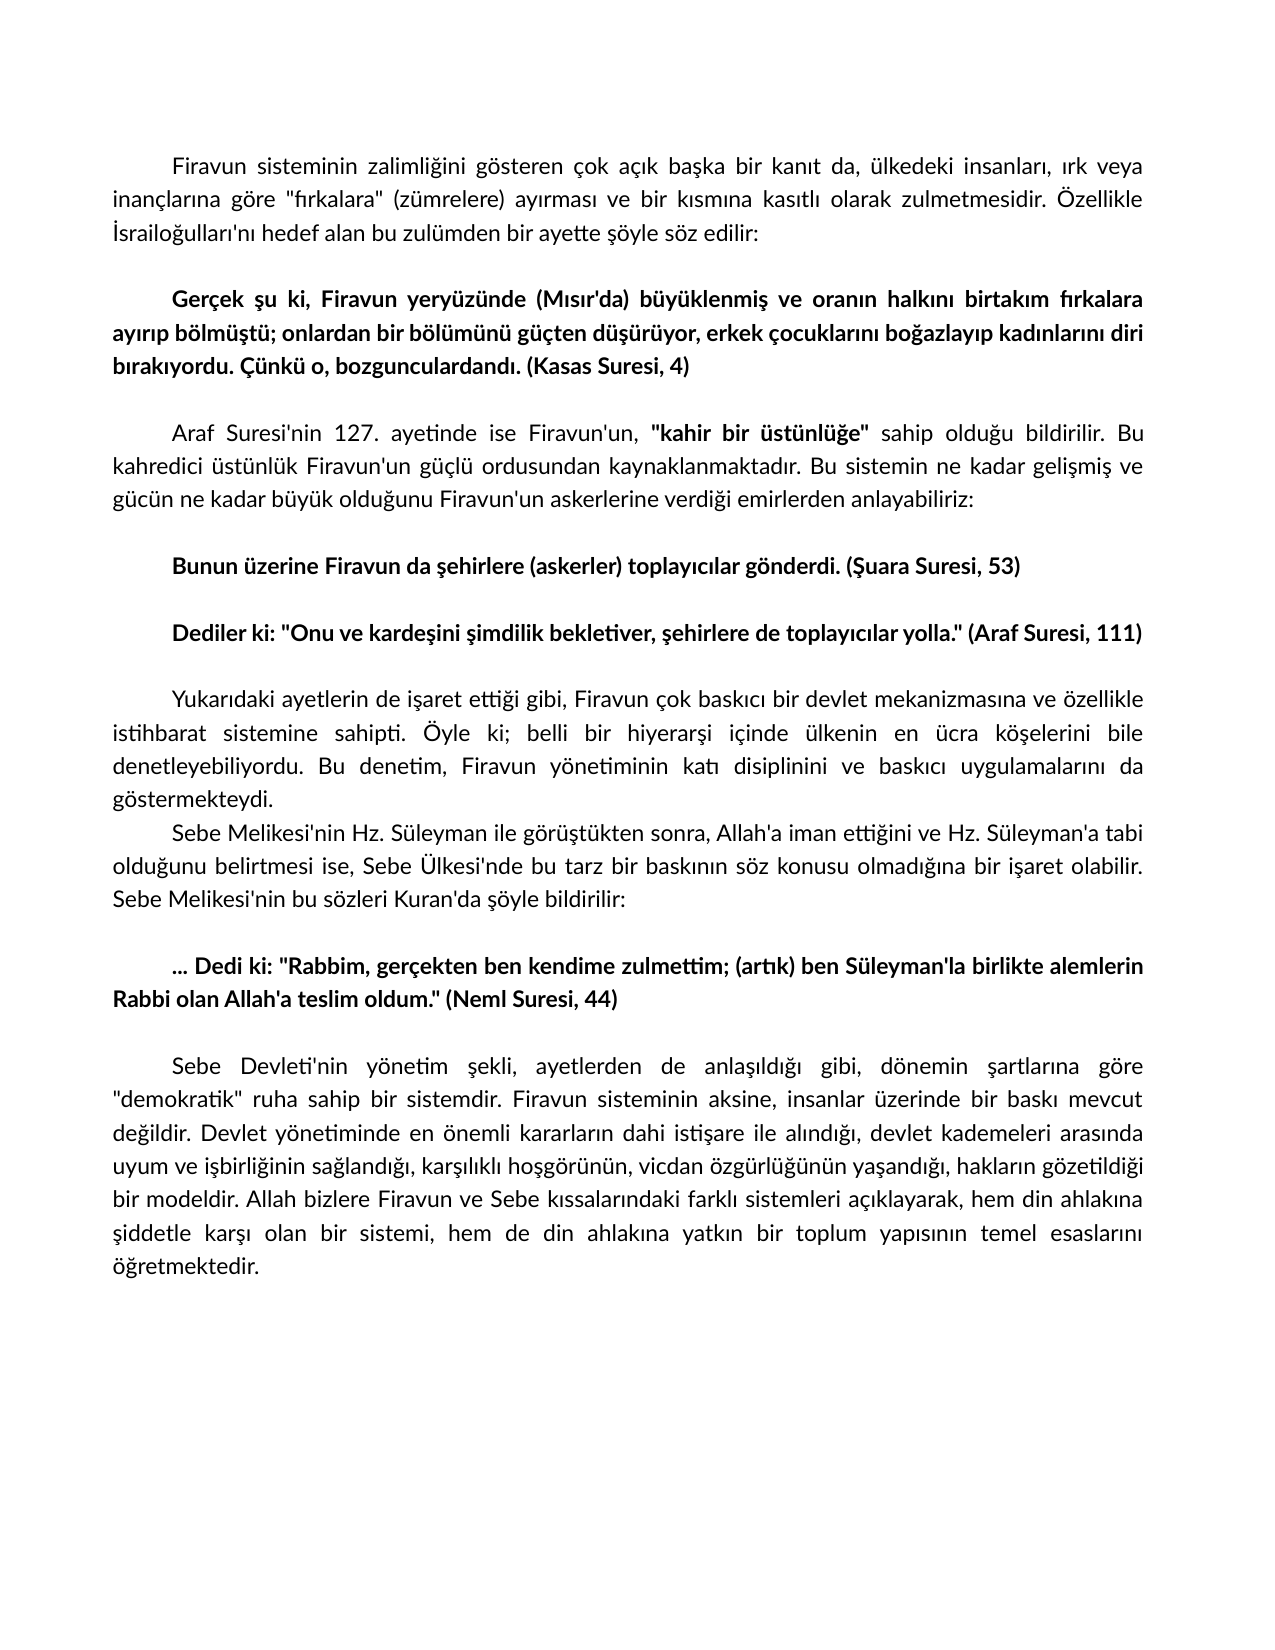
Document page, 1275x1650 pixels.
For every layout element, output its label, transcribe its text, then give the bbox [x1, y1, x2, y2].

text Sebe Devleti'nin yönetim şekli, ayetlerden de anlaşıldığı gibi, dönemin şartlarına göre "demokratik" ruha sahip bir sistemdir. Firavun sisteminin aksine, insanlar üzerinde bir baskı mevcut değildir. Devlet yönetiminde en önemli kararların dahi istişare ile alındığı, devlet kademeleri arasında uyum ve işbirliğinin sağlandığı, karşılıklı hoşgörünün, vicdan özgürlüğünün yaşandığı, hakların gözetildiği bir modeldir. Allah bizlere Firavun ve Sebe kıssalarındaki farklı sistemleri açıklayarak, hem din ahlakına şiddetle karşı olan bir sistemi, hem de din ahlakına yatkın bir toplum yapısının temel esaslarını öğretmektedir. [112, 1048, 1145, 1281]
text ... Dedi ki: "Rabbim, gerçekten ben kendime zulmettim; (artık) ben Süleyman'la birlikte alemlerin Rabbi olan Allah'a teslim oldum." (Neml Suresi, 44) [112, 948, 1145, 1014]
text Dediler ki: "Onu ve kardeşini şimdilik bekletiver, şehirlere de toplayıcılar yolla." (Araf Suresi, 111) [112, 614, 1145, 648]
text Bunun üzerine Firavun da şehirlere (askerler) toplayıcılar gönderdi. (Şuara Suresi, 53) [112, 548, 1145, 581]
text Yukarıdaki ayetlerin de işaret ettiği gibi, Firavun çok baskıcı bir devlet mekanizmasına ve özellikle istihbarat sistemine sahipti. Öyle ki; belli bir hiyerarşi içinde ülkenin en ücra köşelerini bile denetleyebiliyordu. Bu denetim, Firavun yönetiminin katı disiplinini ve baskıcı uygulamalarını da göstermekteydi. [112, 681, 1145, 814]
text Araf Suresi'nin 127. ayetinde ise Firavun'un, "kahir bir üstünlüğe" sahip olduğu bildirilir. Bu kahredici üstünlük Firavun'un güçlü ordusundan kaynaklanmaktadır. Bu sistemin ne kadar gelişmiş ve gücün ne kadar büyük olduğunu Firavun'un askerlerine verdiği emirlerden anlayabiliriz: [112, 414, 1145, 514]
text Sebe Melikesi'nin Hz. Süleyman ile görüştükten sonra, Allah'a iman ettiğini ve Hz. Süleyman'a tabi olduğunu belirtmesi ise, Sebe Ülkesi'nde bu tarz bir baskının söz konusu olmadığına bir işaret olabilir. Sebe Melikesi'nin bu sözleri Kuran'da şöyle bildirilir: [112, 814, 1145, 914]
text Firavun sisteminin zalimliğini gösteren çok açık başka bir kanıt da, ülkedeki insanları, ırk veya inançlarına göre "fırkalara" (zümrelere) ayırması ve bir kısmına kasıtlı olarak zulmetmesidir. Özellikle İsrailoğulları'nı hedef alan bu zulümden bir ayette şöyle söz edilir: [112, 148, 1145, 248]
text Gerçek şu ki, Firavun yeryüzünde (Mısır'da) büyüklenmiş ve oranın halkını birtakım fırkalara ayırıp bölmüştü; onlardan bir bölümünü güçten düşürüyor, erkek çocuklarını boğazlayıp kadınlarını diri bırakıyordu. Çünkü o, bozgunculardandı. (Kasas Suresi, 4) [112, 281, 1145, 381]
